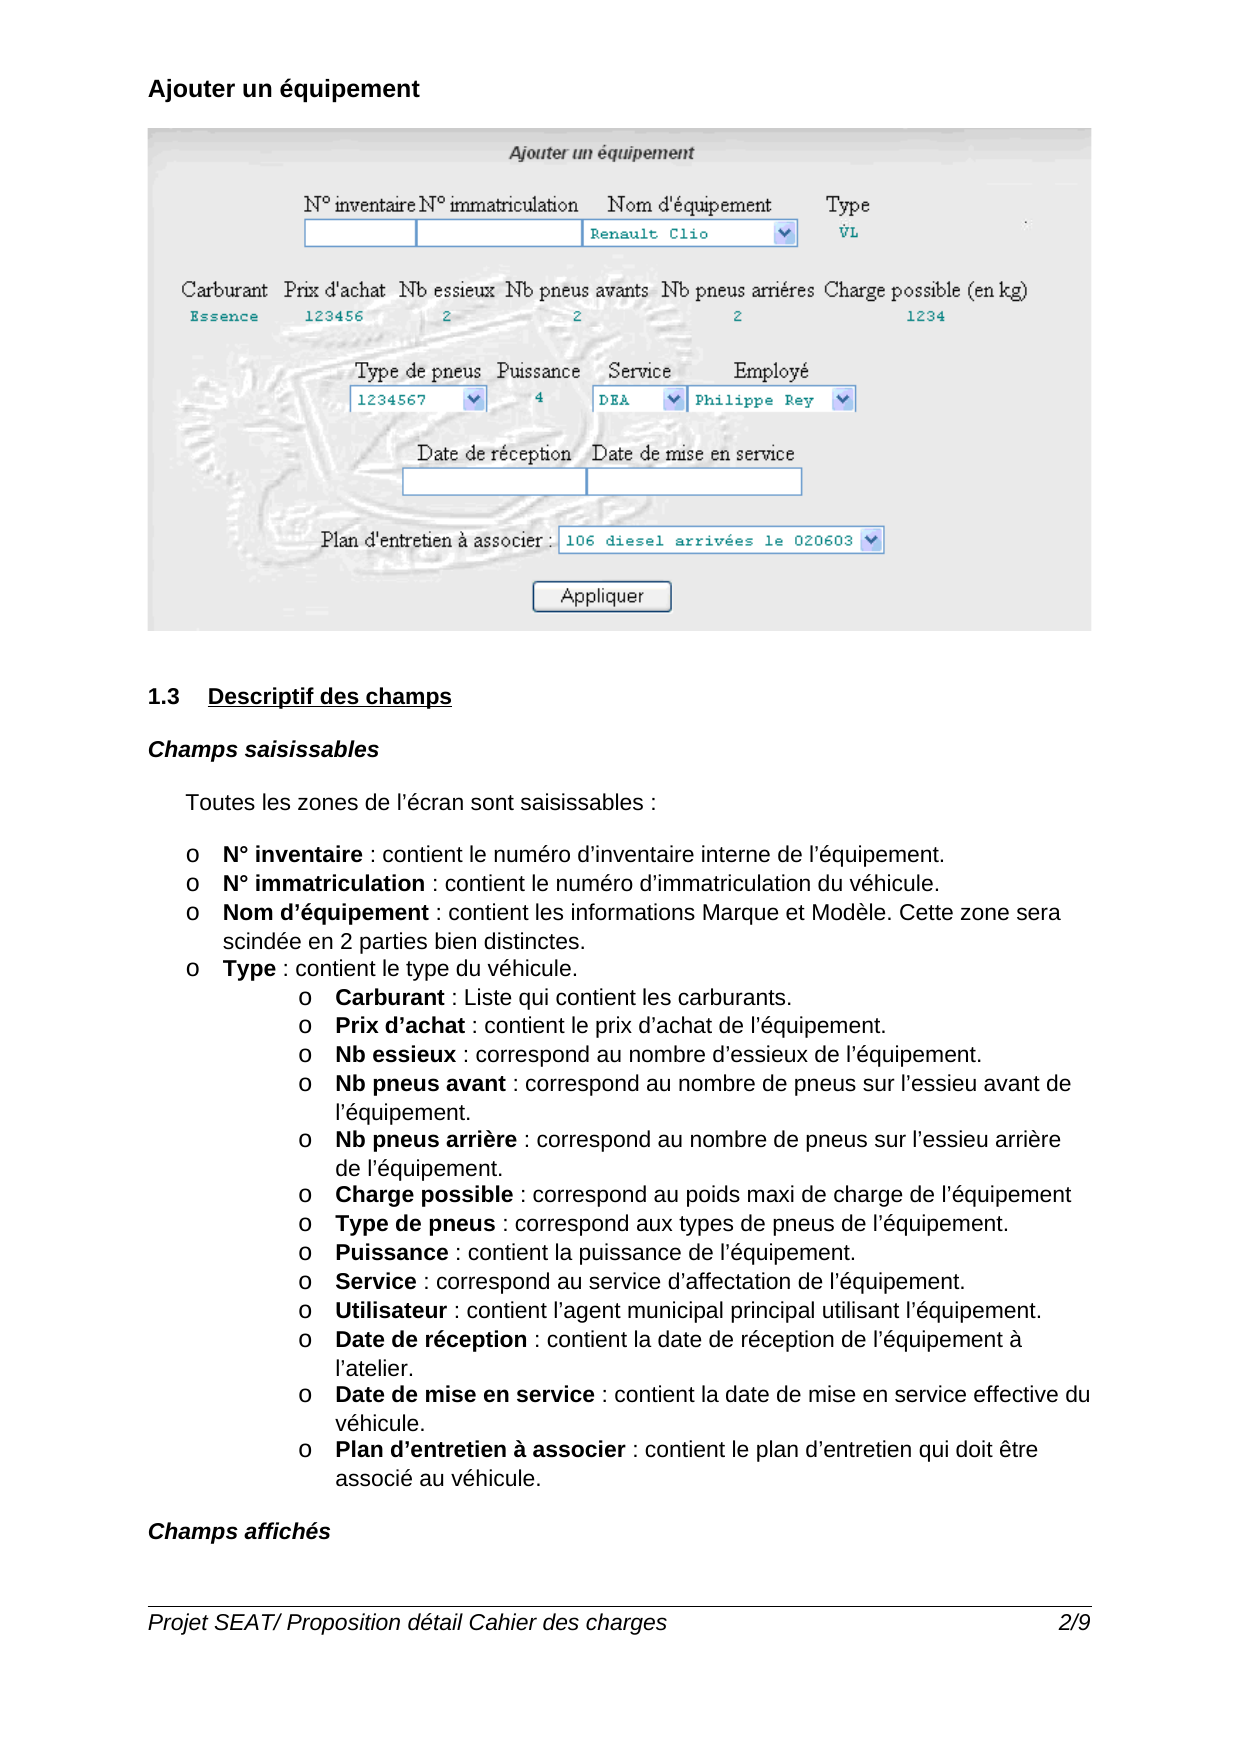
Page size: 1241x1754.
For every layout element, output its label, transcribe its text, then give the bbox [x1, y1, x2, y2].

list Nom d’équipement : contient les informations Marque et Modèle. Cette zone sera scindée en 2 parties bien distinctes. [185, 899, 1092, 954]
list Type de pneus : correspond aux types de pneus de l’équipement. [298, 1210, 1092, 1239]
list Service : correspond au service d’affectation de l’équipement. [298, 1268, 1092, 1297]
list Nb pneus arrière : correspond au nombre de pneus sur l’essieu arrière de l’équipement. [298, 1126, 1092, 1181]
subtitle Descriptif des champs [148, 683, 1092, 709]
text Toutes les zones de l’écran sont saisissables : [185, 789, 1092, 815]
list N° immatriculation : contient le numéro d’immatriculation du véhicule. [185, 870, 1092, 899]
list Charge possible : correspond au poids maxi de charge de l’équipement [298, 1181, 1092, 1210]
text Ajouter un équipement [148, 74, 1092, 103]
list Carburant : Liste qui contient les carburants. [298, 983, 1092, 1012]
list Puissance : contient la puissance de l’équipement. [298, 1239, 1092, 1268]
list Date de mise en service : contient la date de mise en service effective du véhicule. [298, 1381, 1092, 1436]
list Nb pneus avant : correspond au nombre de pneus sur l’essieu avant de l’équipement. [298, 1070, 1092, 1126]
text Champs saisissables [148, 736, 1092, 762]
list Nb essieux : correspond au nombre d’essieux de l’équipement. [298, 1041, 1092, 1070]
list Plan d’entretien à associer : contient le plan d’entretien qui doit être associé au véhicule. [298, 1436, 1092, 1492]
text Champs affichés [148, 1518, 1092, 1544]
list Type : contient le type du véhicule. [185, 954, 1092, 983]
list N° inventaire : contient le numéro d’inventaire interne de l’équipement. [185, 841, 1092, 870]
list Date de réception : contient la date de réception de l’équipement à l’atelier. [298, 1326, 1092, 1381]
list Prix d’achat : contient le prix d’achat de l’équipement. [298, 1012, 1092, 1041]
list Utilisateur : contient l’agent municipal principal utilisant l’équipement. [298, 1297, 1092, 1326]
